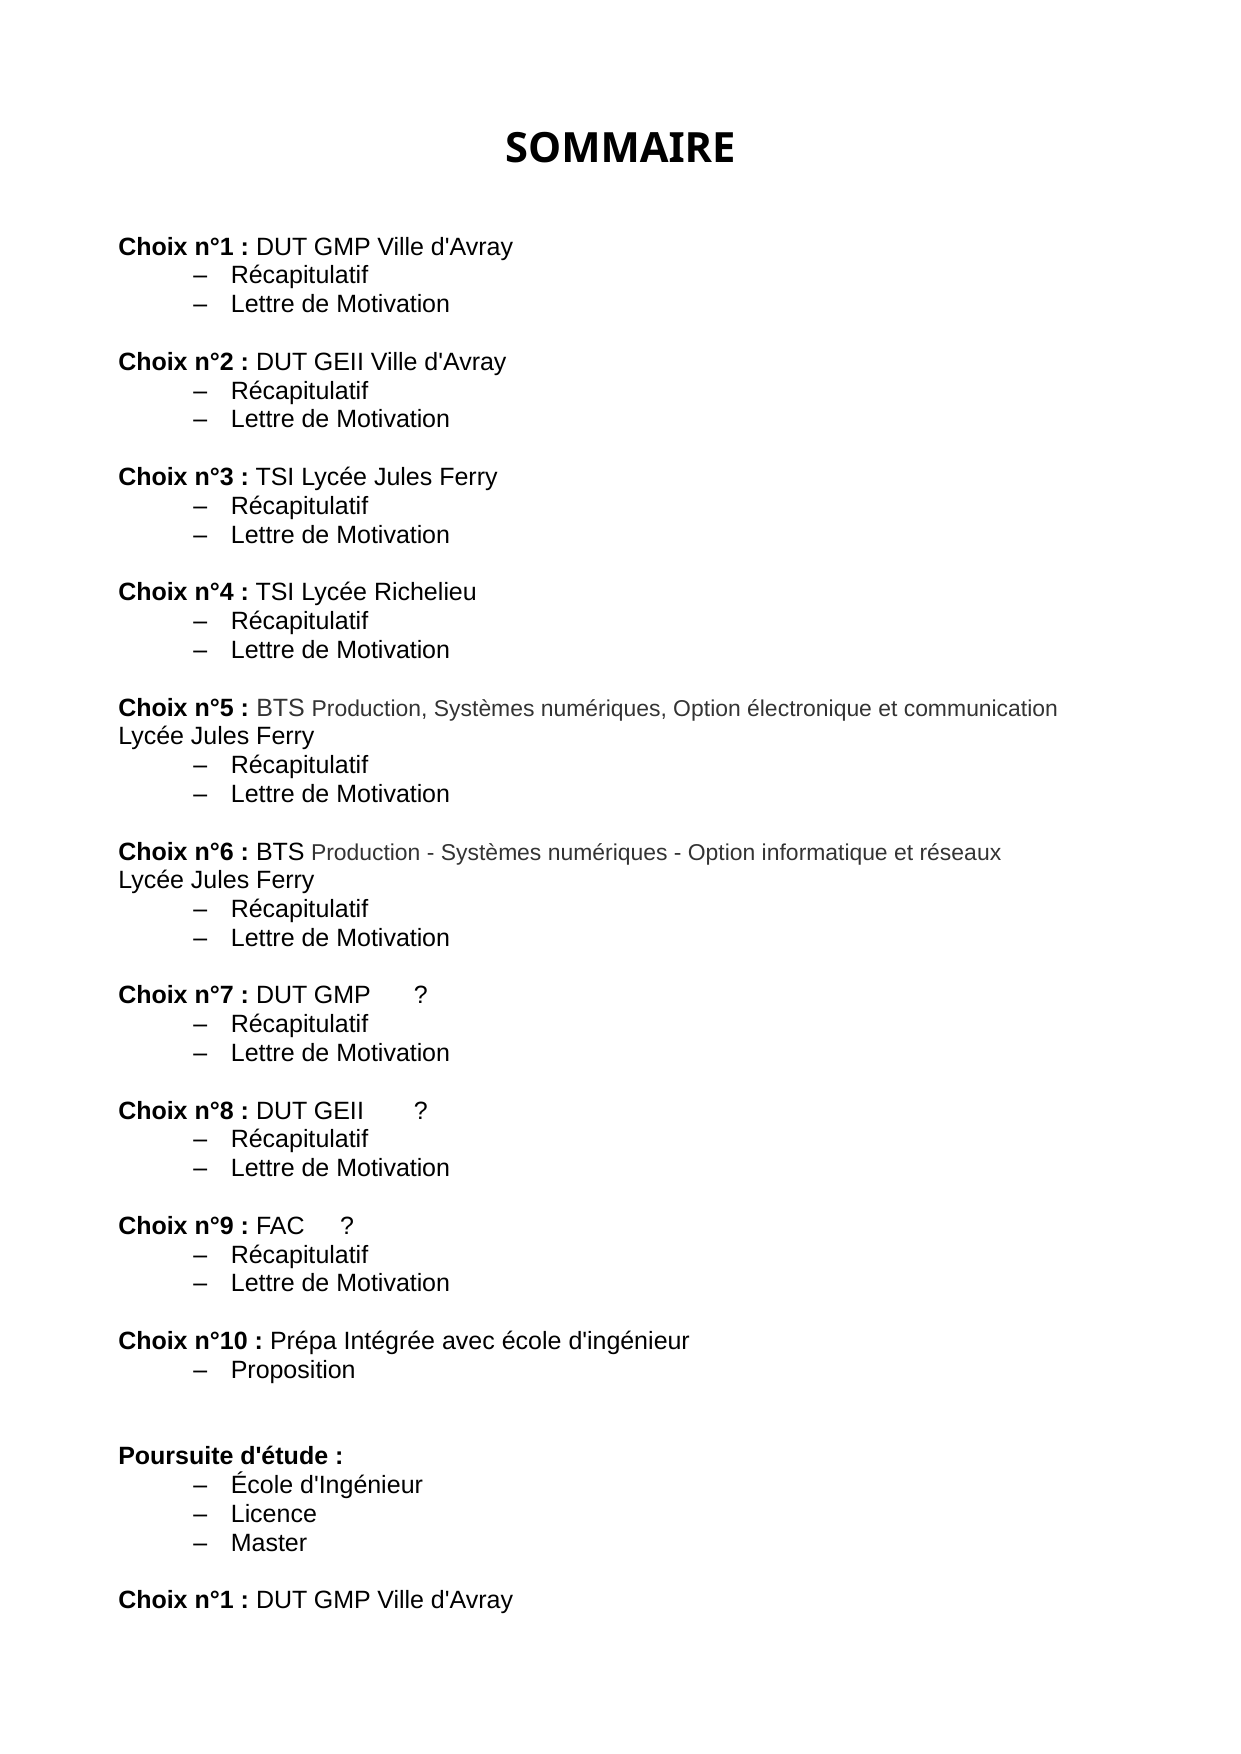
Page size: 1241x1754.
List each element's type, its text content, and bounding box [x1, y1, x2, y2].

text Choix n°6 : BTS Production - Systèmes numériques - Option informatique et réseaux [118, 836, 1122, 865]
list Master [193, 1528, 1122, 1556]
text Choix n°1 : DUT GMP Ville d'Avray [118, 232, 1122, 260]
list Récapitulatif [193, 894, 1122, 923]
text Choix n°7 : DUT GMP ? [118, 980, 1122, 1009]
list Lettre de Motivation [193, 779, 1122, 808]
text Choix n°2 : DUT GEII Ville d'Avray [118, 347, 1122, 376]
text SOMMAIRE [118, 118, 1122, 175]
text Poursuite d'étude : [118, 1441, 1122, 1470]
text Choix n°9 : FAC ? [118, 1211, 1122, 1239]
list Lettre de Motivation [193, 520, 1122, 548]
text Choix n°4 : TSI Lycée Richelieu [118, 577, 1122, 606]
text Lycée Jules Ferry [118, 721, 1122, 750]
list Récapitulatif [193, 750, 1122, 779]
list Récapitulatif [193, 1009, 1122, 1038]
list Lettre de Motivation [193, 1153, 1122, 1182]
list Lettre de Motivation [193, 404, 1122, 433]
list Récapitulatif [193, 376, 1122, 404]
list Lettre de Motivation [193, 1268, 1122, 1297]
list École d'Ingénieur [193, 1470, 1122, 1499]
text Choix n°1 : DUT GMP Ville d'Avray [118, 1585, 1122, 1614]
list Lettre de Motivation [193, 289, 1122, 318]
text Choix n°10 : Prépa Intégrée avec école d'ingénieur [118, 1326, 1122, 1355]
list Récapitulatif [193, 606, 1122, 635]
text Lycée Jules Ferry [118, 865, 1122, 894]
list Lettre de Motivation [193, 635, 1122, 664]
list Récapitulatif [193, 1239, 1122, 1268]
list Lettre de Motivation [193, 1038, 1122, 1067]
list Proposition [193, 1355, 1122, 1384]
text Choix n°5 : BTS Production, Systèmes numériques, Option électronique et communication [118, 692, 1122, 721]
list Licence [193, 1499, 1122, 1528]
list Lettre de Motivation [193, 923, 1122, 952]
list Récapitulatif [193, 491, 1122, 520]
list Récapitulatif [193, 1124, 1122, 1153]
text Choix n°3 : TSI Lycée Jules Ferry [118, 462, 1122, 491]
text Choix n°8 : DUT GEII ? [118, 1096, 1122, 1124]
list Récapitulatif [193, 260, 1122, 289]
